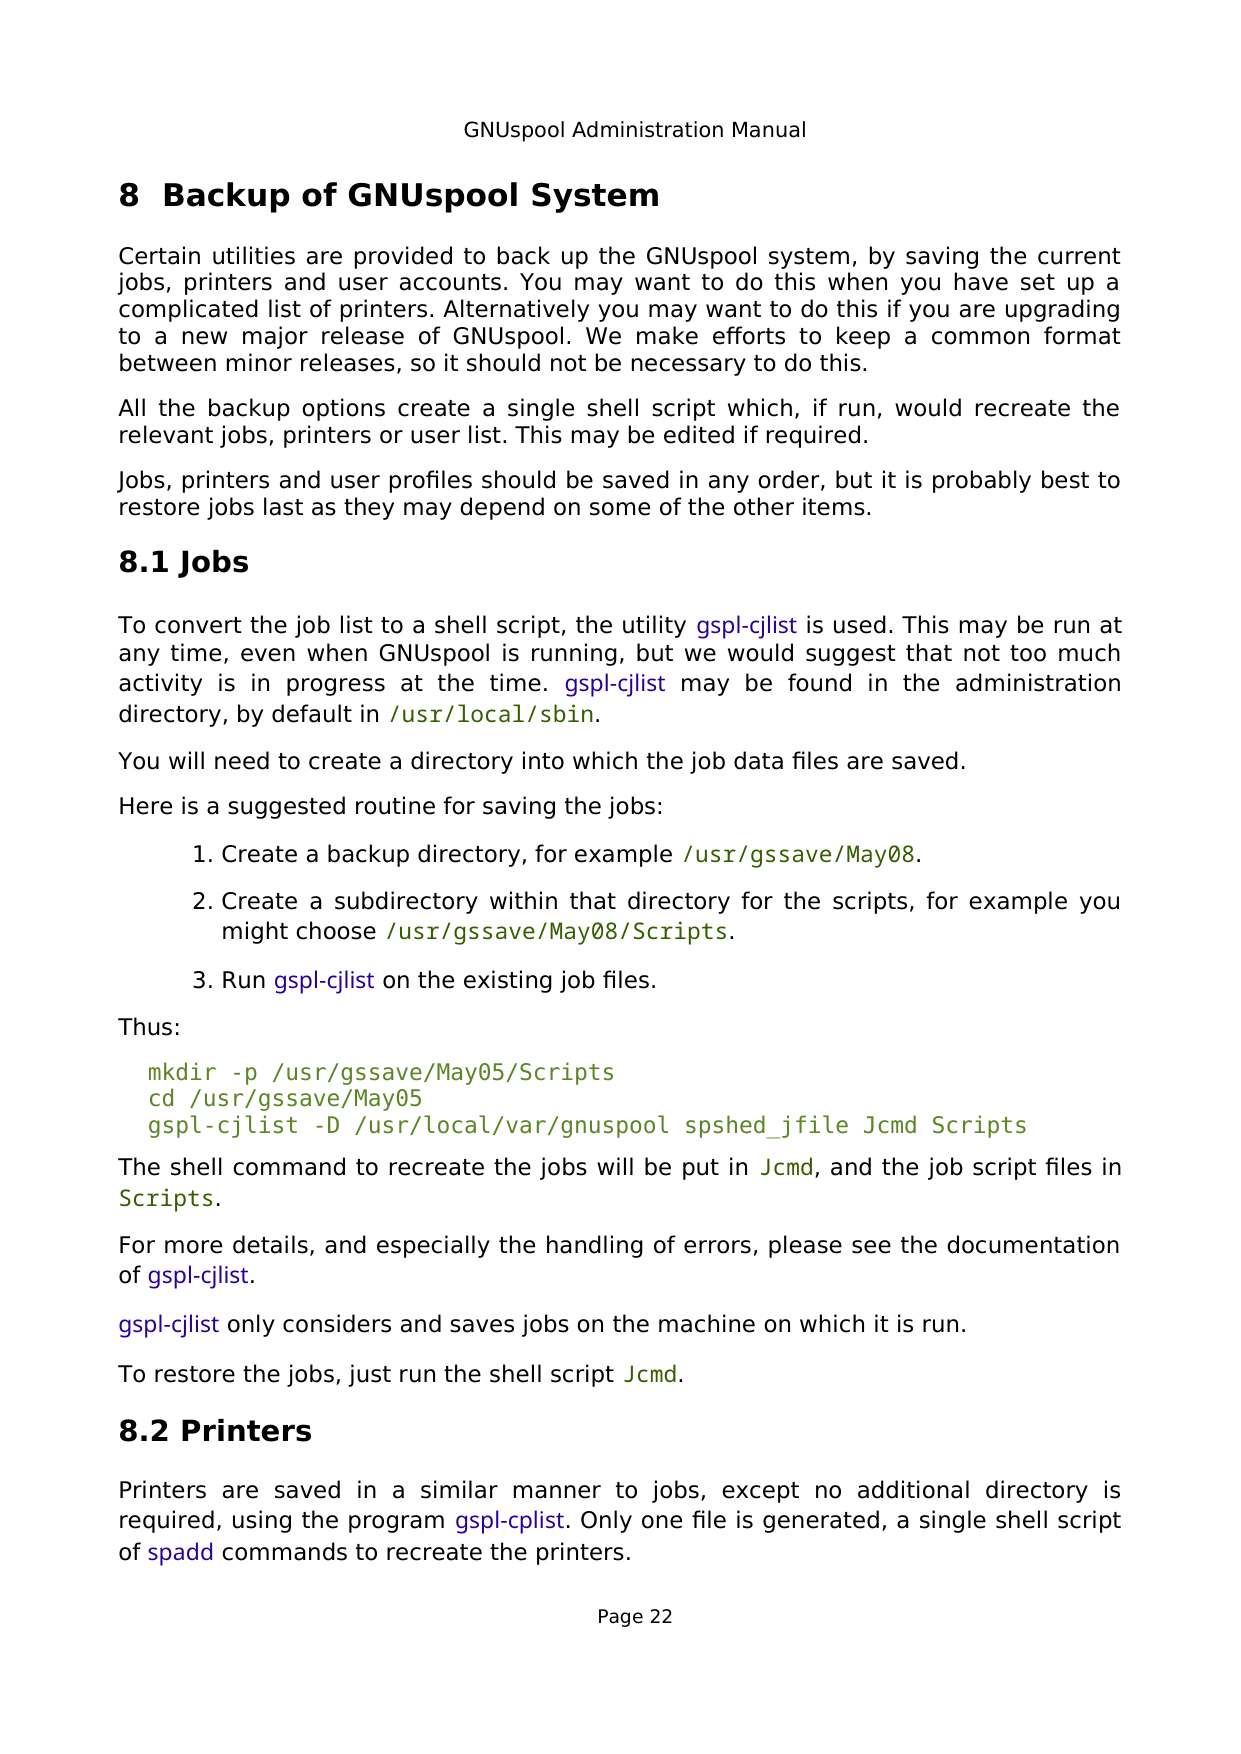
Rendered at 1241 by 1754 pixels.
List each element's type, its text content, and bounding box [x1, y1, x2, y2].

text All the backup options create a single shell script which, if run, would recreate the relevant jobs, printers or user list. This may be edited if required. [118, 395, 1123, 448]
subtitle Jobs [118, 545, 1123, 580]
list Create a subdirectory within that directory for the scripts, for example you might choose /usr/gssave/May08/Scripts. [192, 888, 1123, 946]
list Create a backup directory, for example /usr/gssave/May08. [192, 838, 1123, 869]
subtitle Backup of GNUspool System [118, 177, 1123, 213]
text The shell command to recreate the jobs will be put in Jcmd, and the job script files in Scripts. [118, 1151, 1123, 1213]
text gspl-cjlist only considers and saves jobs on the machine on which it is run. [118, 1308, 1123, 1339]
text You will need to create a directory into which the job data files are saved. [118, 748, 1123, 775]
text Printers are saved in a similar manner to jobs, except no additional directory is required, using the program gspl-cplist. Only one file is generated, a single shell script of spadd commands to recreate the printers. [118, 1478, 1123, 1567]
text To convert the job list to a shell script, the utility gspl-cjlist is used. This may be run at any time, even when GNUspool is running, but we would suggest that not too much activity is in progress at the time. gspl-cjlist may be found in the administration directory, by default in /usr/local/sbin. [118, 609, 1123, 730]
subtitle Printers [118, 1414, 1123, 1448]
list Run gspl-cjlist on the existing job files. [192, 964, 1123, 995]
text Jobs, printers and user profiles should be saved in any order, but it is probably best to restore jobs last as they may depend on some of the other items. [118, 467, 1123, 520]
text Here is a suggested routine for saving the jobs: [118, 793, 1123, 820]
text For more details, and especially the handling of errors, please see the documentation of gspl-cjlist. [118, 1232, 1123, 1290]
text Thus: [118, 1014, 1123, 1041]
text mkdir -p /usr/gssave/May05/Scripts cd /usr/gssave/May05 gspl-cjlist -D /usr/local/var/gnuspool spshed_jfile Jcmd Scripts [148, 1059, 1123, 1139]
text Certain utilities are provided to back up the GNUspool system, by saving the current jobs, printers and user accounts. You may want to do this when you have set up a complicated list of printers. Alternatively you may want to do this if you are upgrading to a new major release of GNUspool. We make efforts to keep a common format between minor releases, so it should not be necessary to do this. [118, 243, 1123, 377]
text To restore the jobs, just run the shell script Jcmd. [118, 1358, 1123, 1389]
